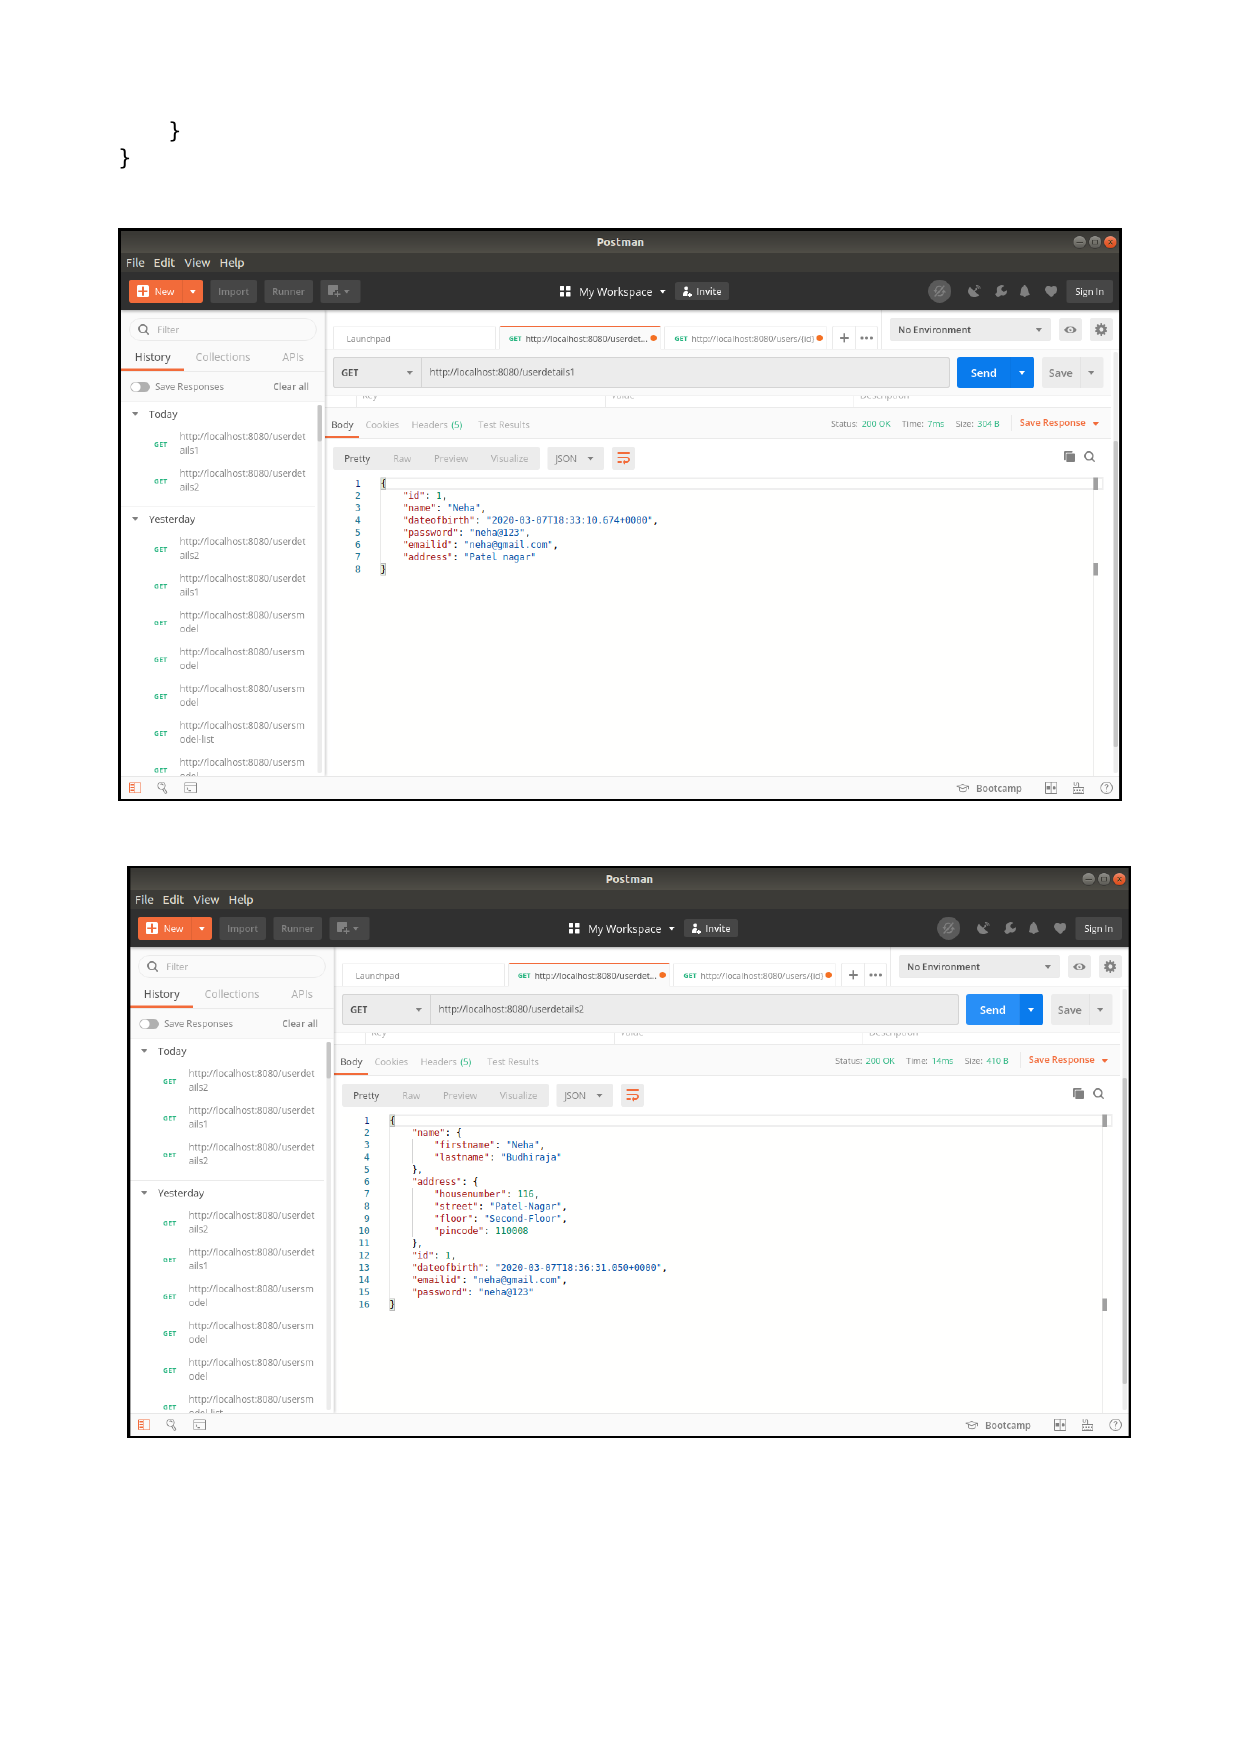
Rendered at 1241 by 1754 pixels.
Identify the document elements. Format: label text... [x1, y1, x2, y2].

text } [118, 118, 1122, 145]
picture [121, 231, 1120, 799]
picture [130, 868, 1129, 1436]
text } [118, 145, 1122, 170]
